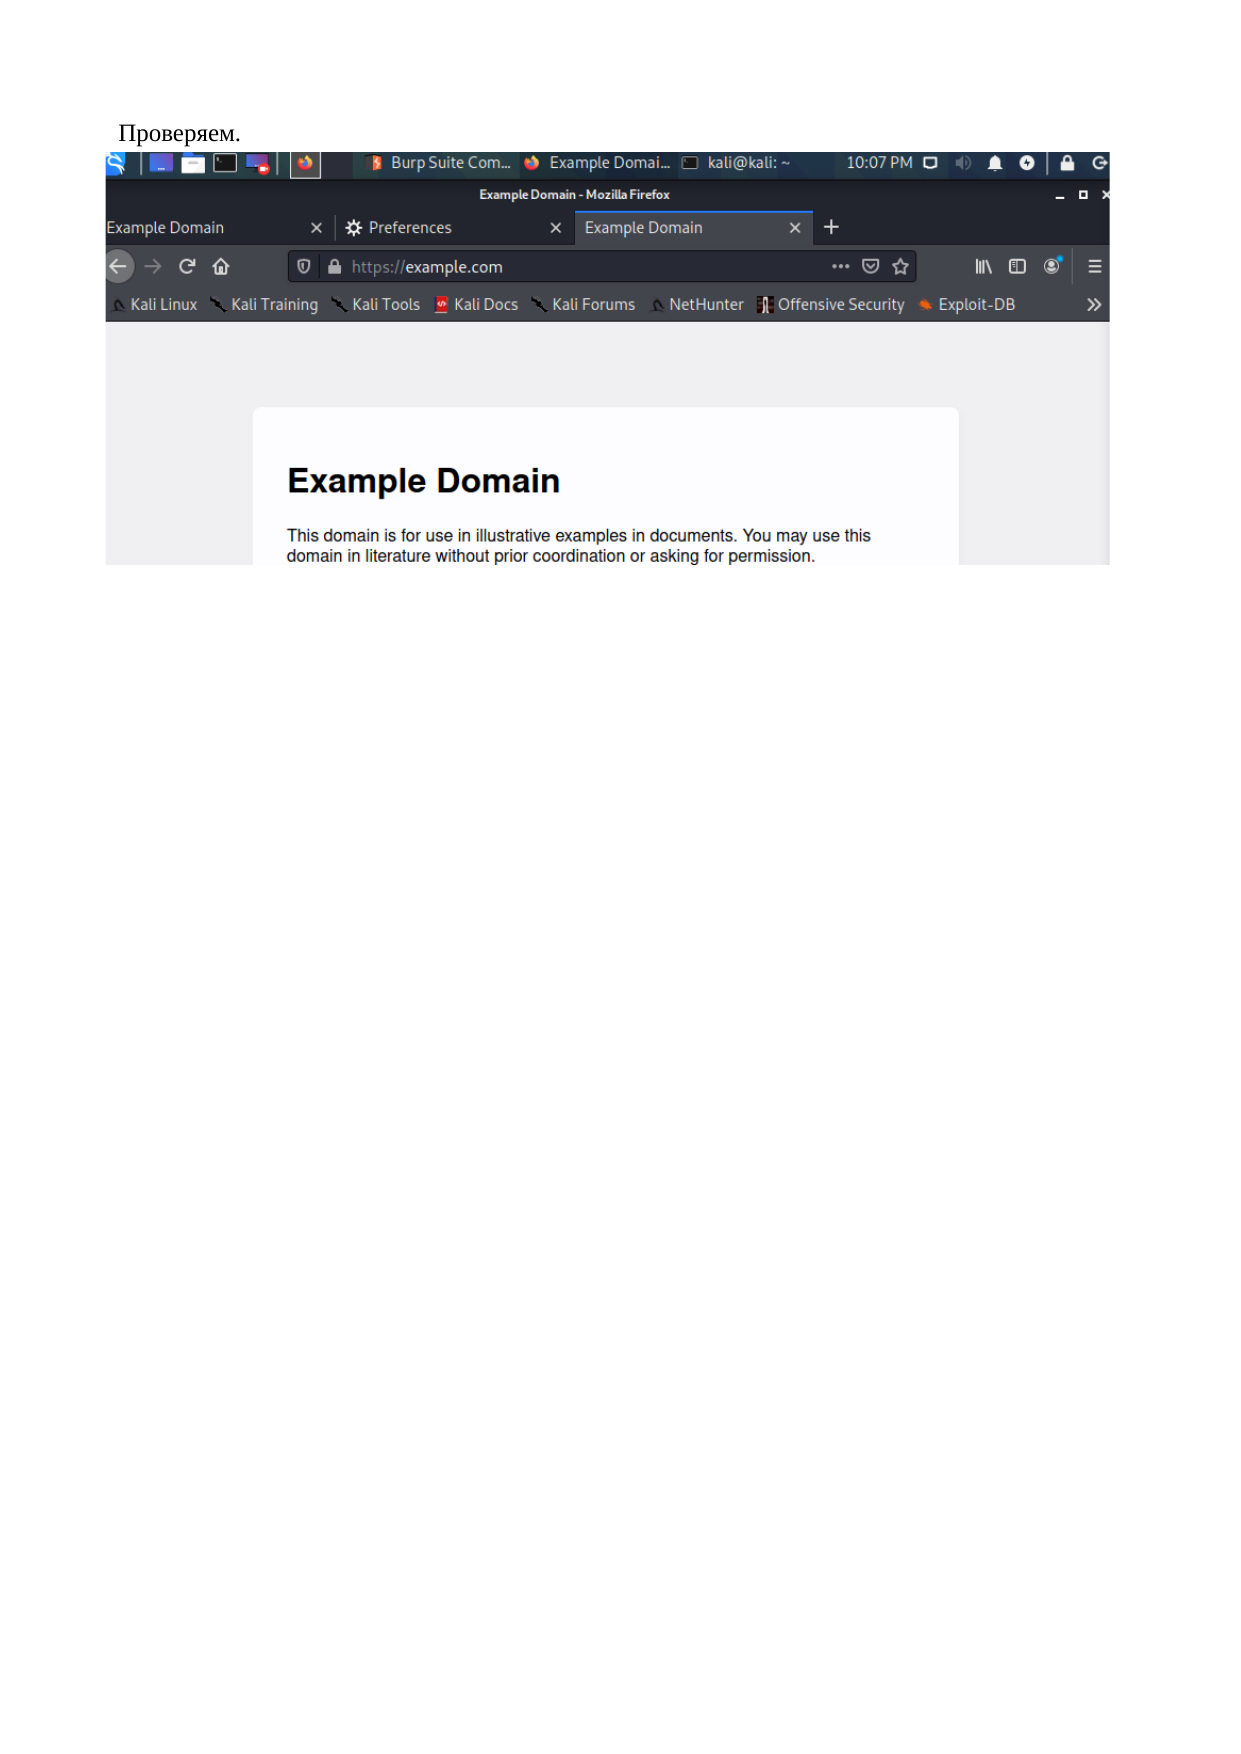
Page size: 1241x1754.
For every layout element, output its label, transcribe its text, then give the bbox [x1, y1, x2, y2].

picture [105, 152, 1110, 565]
text Проверяем. [118, 118, 1122, 147]
